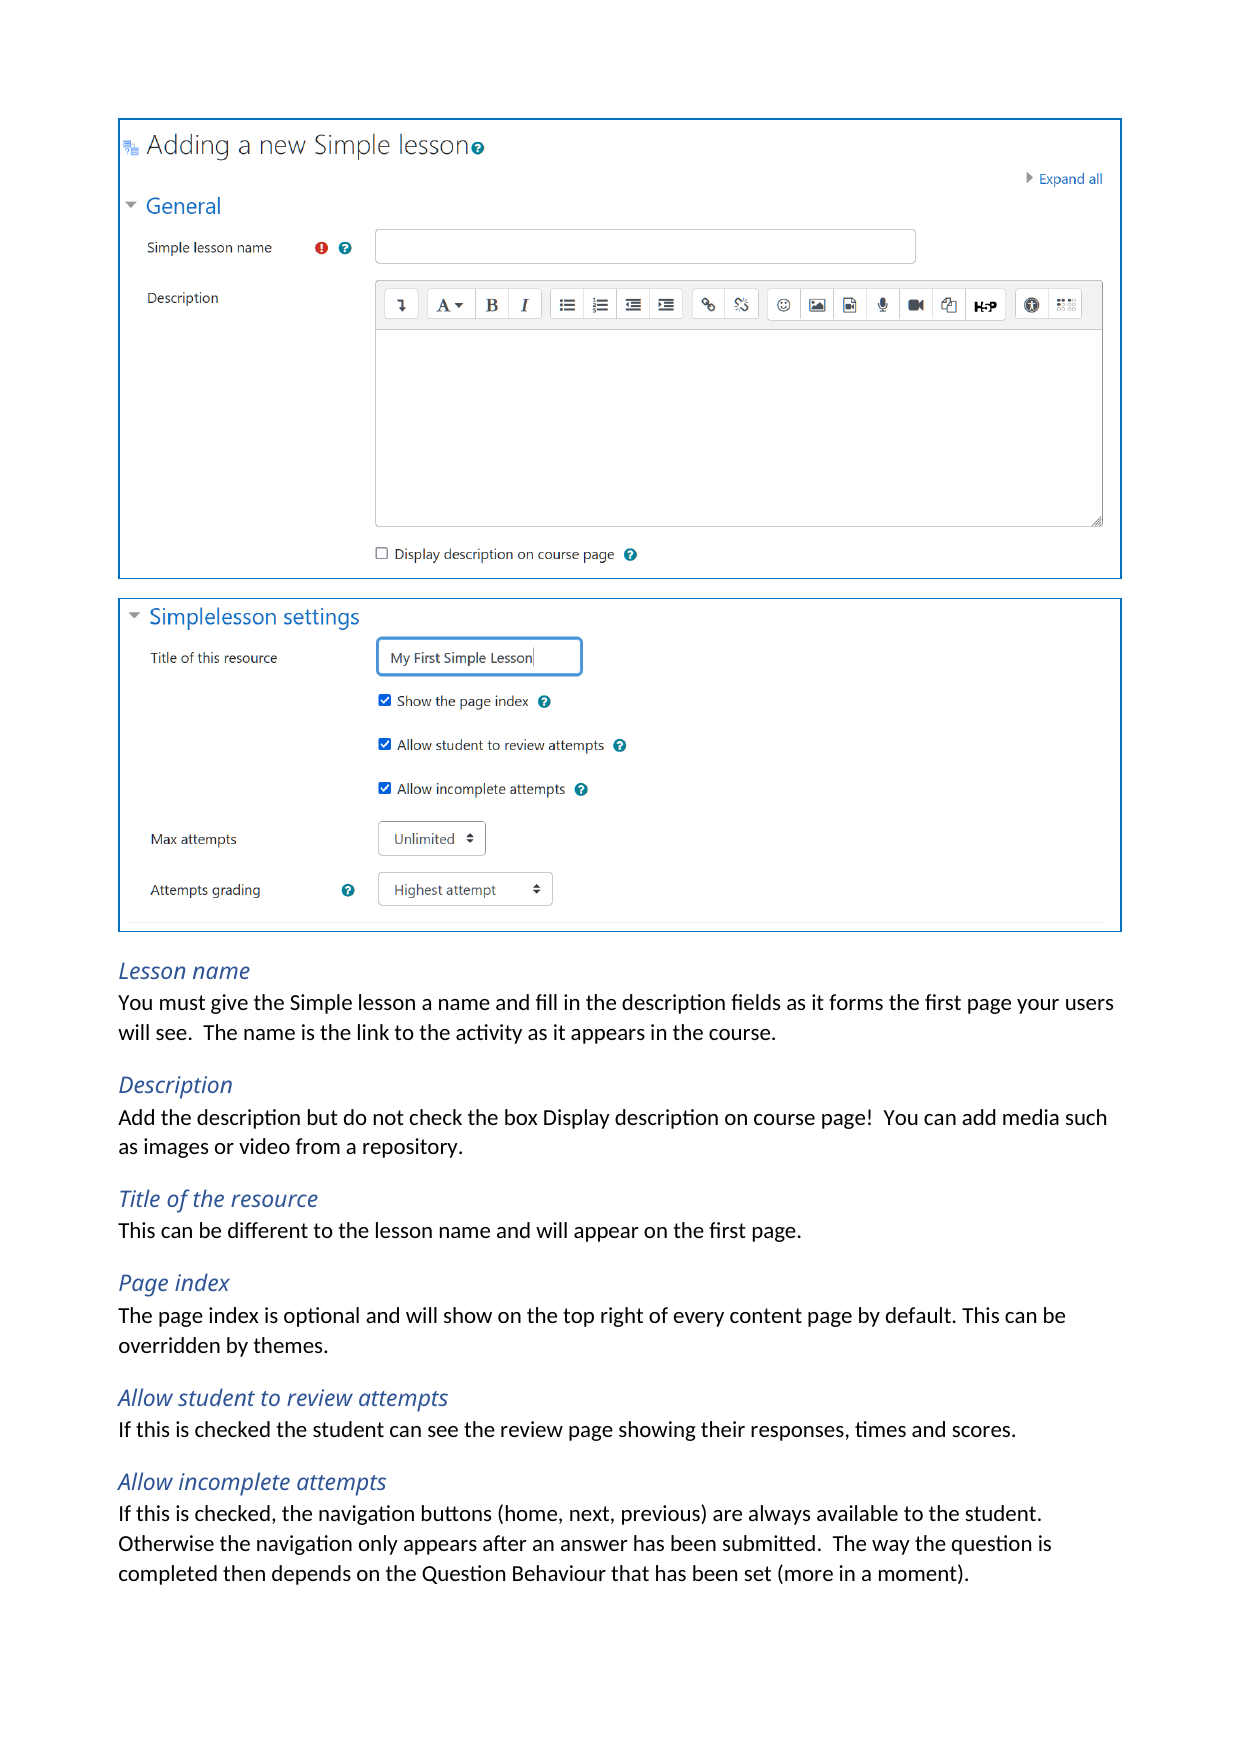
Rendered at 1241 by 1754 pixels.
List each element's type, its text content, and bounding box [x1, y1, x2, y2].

text If this is checked the student can see the review page showing their responses, times and scores. [118, 1415, 1122, 1443]
text Add the description but do not check the box Display description on course page! You can add media such as images or video from a repository. [118, 1103, 1122, 1161]
subtitle Lesson name [118, 955, 1122, 986]
text You must give the Simple lesson a name and fill in the description fields as it forms the first page your users will see. The name is the link to the activity as it appears in the course. [118, 988, 1122, 1046]
subtitle Allow student to review attempts [118, 1381, 1122, 1413]
text This can be different to the lesson name and will appear on the first page. [118, 1217, 1122, 1245]
subtitle Page index [118, 1267, 1122, 1299]
subtitle Description [118, 1069, 1122, 1100]
subtitle Allow incomplete attempts [118, 1466, 1122, 1497]
subtitle Title of the resource [118, 1183, 1122, 1214]
text If this is checked, the navigation buttons (home, next, previous) are always available to the student. Otherwise the navigation only appears after an answer has been submitted. The way the question is completed then depends on the Question Behaviour that has been set (more in a moment). [118, 1499, 1122, 1587]
text The page index is optional and will show on the top right of every content page by default. This can be overridden by themes. [118, 1301, 1122, 1359]
